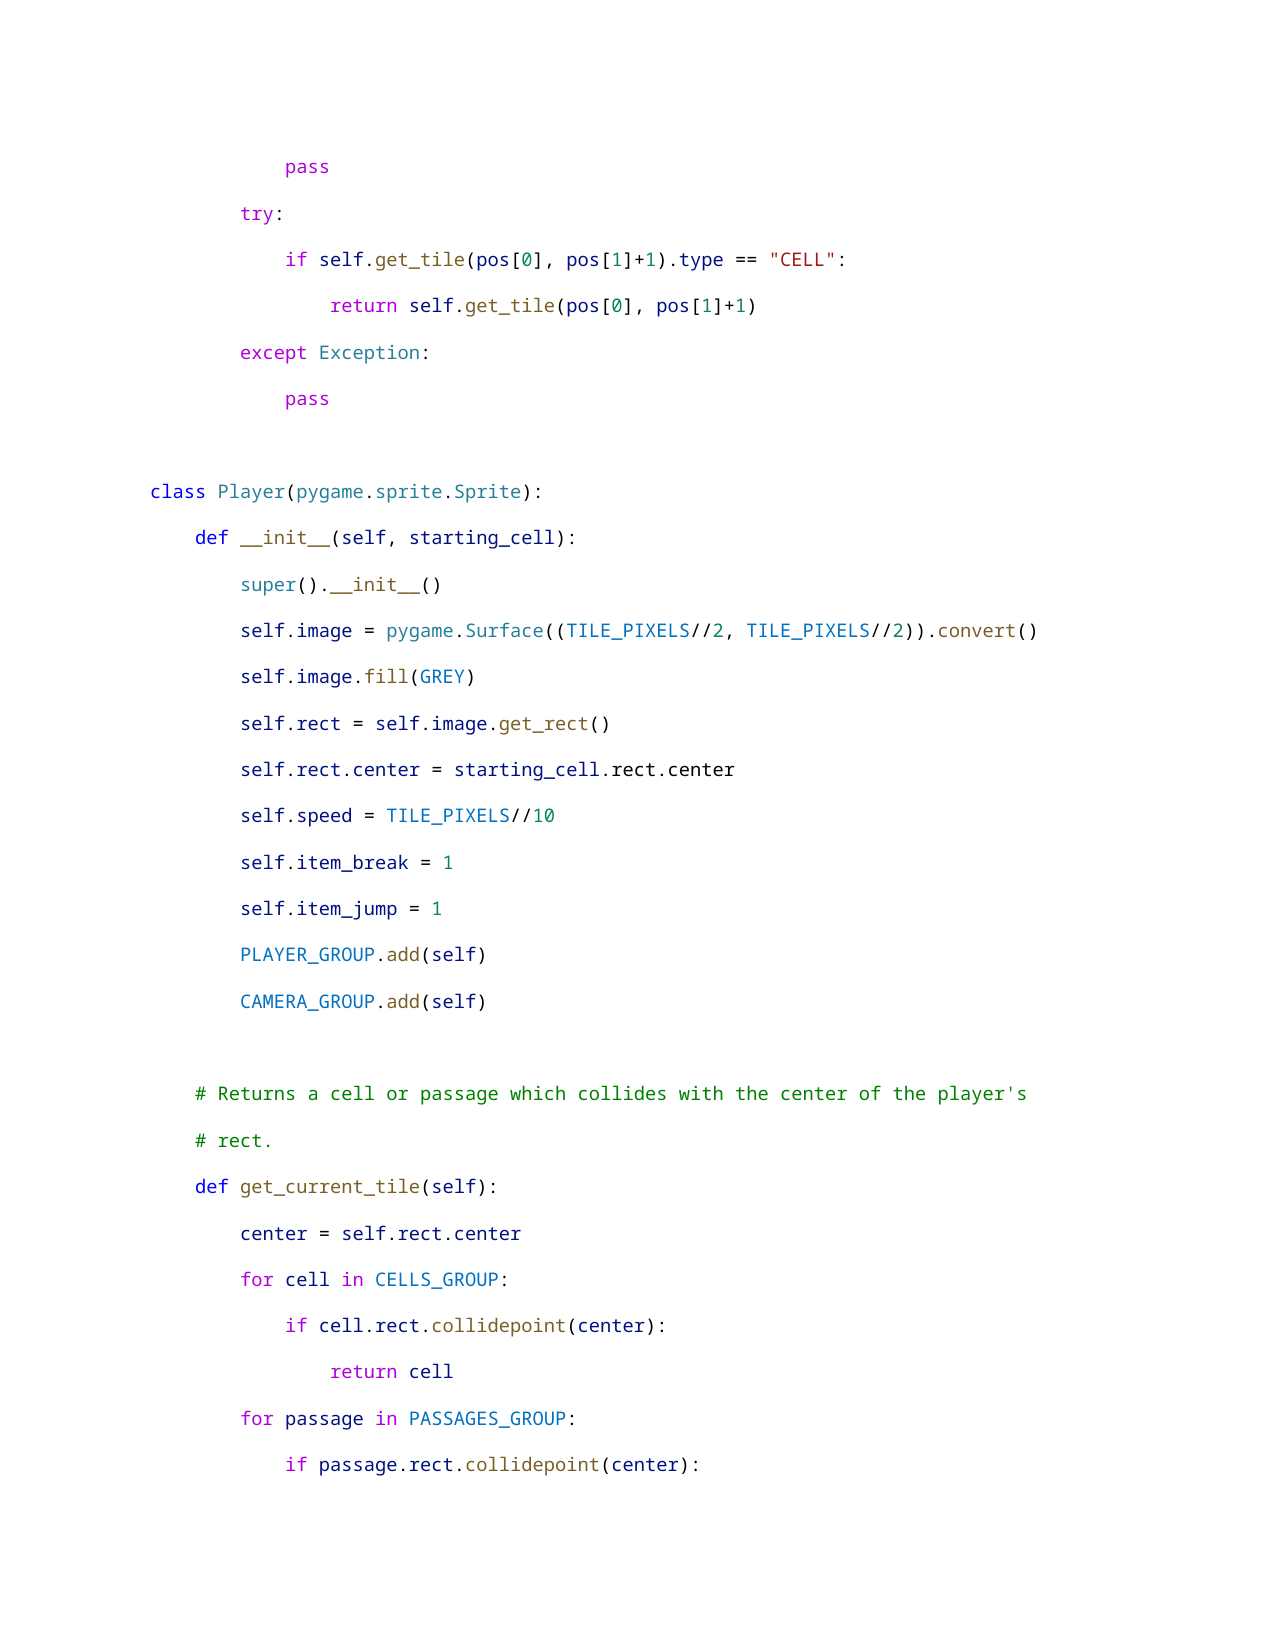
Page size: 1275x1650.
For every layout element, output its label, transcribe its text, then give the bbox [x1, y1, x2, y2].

text pass [150, 150, 1125, 180]
text self.item_jump = 1 [150, 892, 1125, 921]
text for passage in PASSAGES_GROUP: [150, 1402, 1125, 1431]
text for cell in CELLS_GROUP: [150, 1262, 1125, 1292]
text def get_current_tile(self): [150, 1170, 1125, 1199]
text super().__init__() [150, 567, 1125, 597]
text # Returns a cell or passage which collides with the center of the player's [150, 1077, 1125, 1107]
text self.image.fill(GREY) [150, 660, 1125, 689]
text return self.get_tile(pos[0], pos[1]+1) [150, 289, 1125, 319]
text try: [150, 196, 1125, 226]
text if cell.rect.collidepoint(center): [150, 1309, 1125, 1338]
text self.speed = TILE_PIXELS//10 [150, 799, 1125, 829]
text return cell [150, 1355, 1125, 1385]
text class Player(pygame.sprite.Sprite): [150, 474, 1125, 504]
text self.rect = self.image.get_rect() [150, 706, 1125, 736]
text CAMERA_GROUP.add(self) [150, 984, 1125, 1014]
text pass [150, 382, 1125, 411]
text self.rect.center = starting_cell.rect.center [150, 753, 1125, 782]
text self.image = pygame.Surface((TILE_PIXELS//2, TILE_PIXELS//2)).convert() [150, 613, 1125, 643]
text except Exception: [150, 335, 1125, 365]
text # rect. [150, 1123, 1125, 1153]
text if passage.rect.collidepoint(center): [150, 1448, 1125, 1478]
text center = self.rect.center [150, 1216, 1125, 1246]
text def __init__(self, starting_cell): [150, 521, 1125, 551]
text PLAYER_GROUP.add(self) [150, 938, 1125, 968]
text if self.get_tile(pos[0], pos[1]+1).type == "CELL": [150, 243, 1125, 272]
text self.item_break = 1 [150, 845, 1125, 875]
